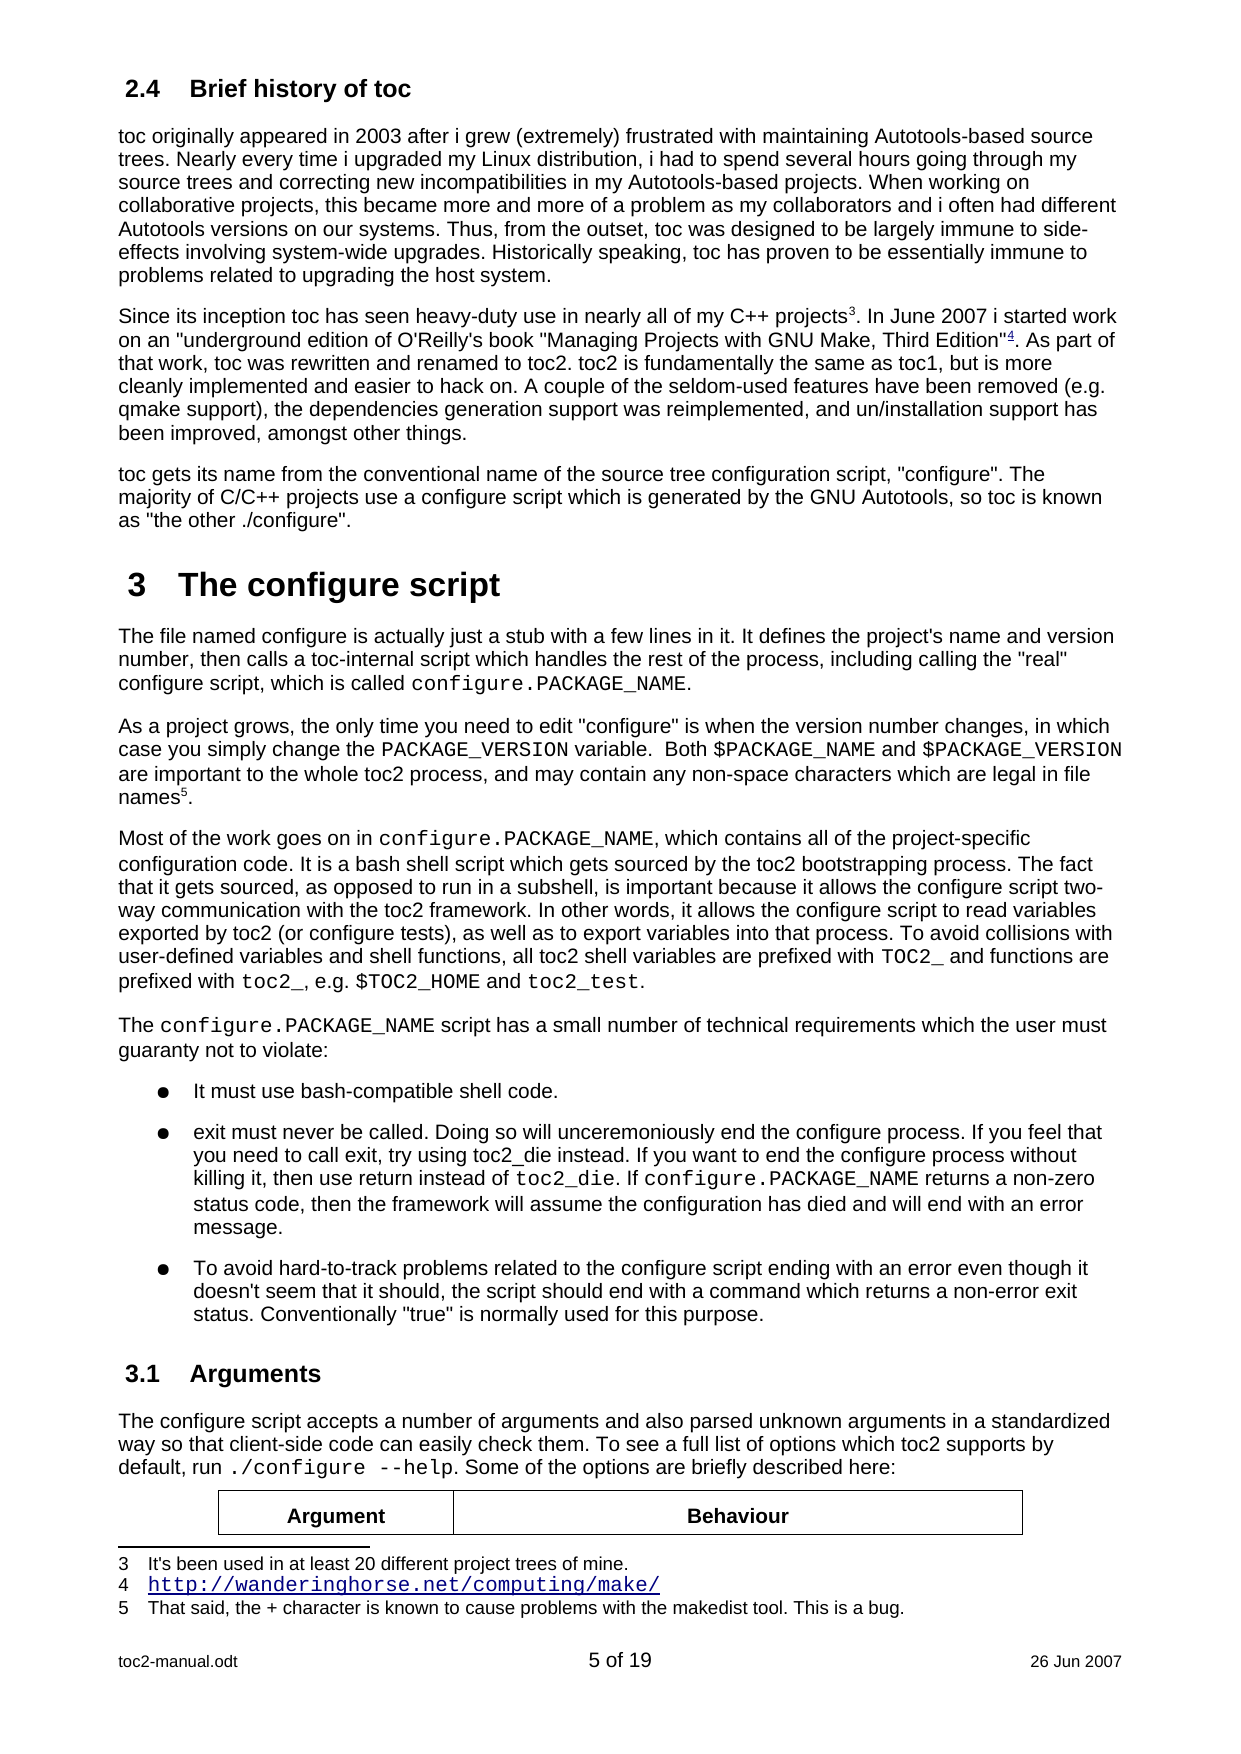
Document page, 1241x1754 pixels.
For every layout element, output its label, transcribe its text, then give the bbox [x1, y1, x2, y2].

text The file named configure is actually just a stub with a few lines in it. It defines the project's name and version number, then calls a toc-internal script which handles the rest of the process, including calling the "real" configure script, which is called configure.PACKAGE_NAME. [118, 625, 1122, 696]
text Since its inception toc has seen heavy-duty use in nearly all of my C++ projects. In June 2007 i started work on an "underground edition of O'Reilly's book "Managing Projects with GNU Make, Third Edition". As part of that work, toc was rewritten and renamed to toc2. toc2 is fundamentally the same as toc1, but is more cleanly implemented and easier to hack on. A couple of the seldom-used features have been removed (e.g. qmake support), the dependencies generation support was reimplemented, and un/installation support has been improved, amongst other things. [118, 305, 1122, 444]
subtitle The configure script [118, 566, 1122, 603]
list To avoid hard-to-track problems related to the configure script ending with an error even though it doesn't seem that it should, the script should end with a command which returns a non-error exit status. Conventionally "true" is normally used for this purpose. [156, 1256, 1122, 1326]
text The configure.PACKAGE_NAME script has a small number of technical requirements which the user must guaranty not to violate: [118, 1013, 1122, 1061]
subtitle Arguments [118, 1360, 1122, 1388]
text That said, the + character is known to cause problems with the makedist tool. This is a bug. [118, 1598, 1122, 1618]
text toc originally appeared in 2003 after i grew (extremely) frustrated with maintaining Autotools-based source trees. Nearly every time i upgraded my Linux distribution, i had to spend several hours going through my source trees and correcting new incompatibilities in my Autotools-based projects. When working on collaborative projects, this became more and more of a problem as my collaborators and i often had different Autotools versions on our systems. Thus, from the outset, toc was designed to be largely immune to side-effects involving system-wide upgrades. Historically speaking, toc has proven to be essentially immune to problems related to upgrading the host system. [118, 124, 1122, 287]
text http://wanderinghorse.net/computing/make/ [118, 1574, 1122, 1598]
text The configure script accepts a number of arguments and also parsed unknown arguments in a standardized way so that client-side code can easily check them. To see a full list of options which toc2 supports by default, run ./configure --help. Some of the options are briefly described here: [118, 1409, 1122, 1481]
text Most of the work goes on in configure.PACKAGE_NAME, which contains all of the project-specific configuration code. It is a bash shell script which gets sourced by the toc2 bootstrapping process. The fact that it gets sourced, as opposed to run in a subshell, is important because it allows the configure script two-way communication with the toc2 framework. In other words, it allows the configure script to read variables exported by toc2 (or configure tests), as well as to export variables into that process. To avoid collisions with user-defined variables and shell functions, all toc2 shell variables are prefixed with TOC2_ and functions are prefixed with toc2_, e.g. $TOC2_HOME and toc2_test. [118, 827, 1122, 995]
text toc gets its name from the conventional name of the source tree configuration script, "configure". The majority of C/C++ projects use a configure script which is generated by the GNU Autotools, so toc is known as "the other ./configure". [118, 462, 1122, 532]
table_header Argument [219, 1491, 453, 1534]
table_header Behaviour [454, 1491, 1022, 1534]
subtitle Brief history of toc [118, 75, 1122, 103]
text It's been used in at least 20 different project trees of mine. [118, 1553, 1122, 1574]
text As a project grows, the only time you need to edit "configure" is when the version number changes, in which case you simply change the PACKAGE_VERSION variable. Both $PACKAGE_NAME and $PACKAGE_VERSION are important to the whole toc2 process, and may contain any non-space characters which are legal in file names. [118, 714, 1122, 809]
list exit must never be called. Doing so will unceremoniously end the configure process. If you feel that you need to call exit, try using toc2_die instead. If you want to end the configure process without killing it, then use return instead of toc2_die. If configure.PACKAGE_NAME returns a non-zero status code, then the framework will assume the configuration has died and will end with an error message. [156, 1121, 1122, 1238]
list It must use bash-compatible shell code. [156, 1079, 1122, 1103]
